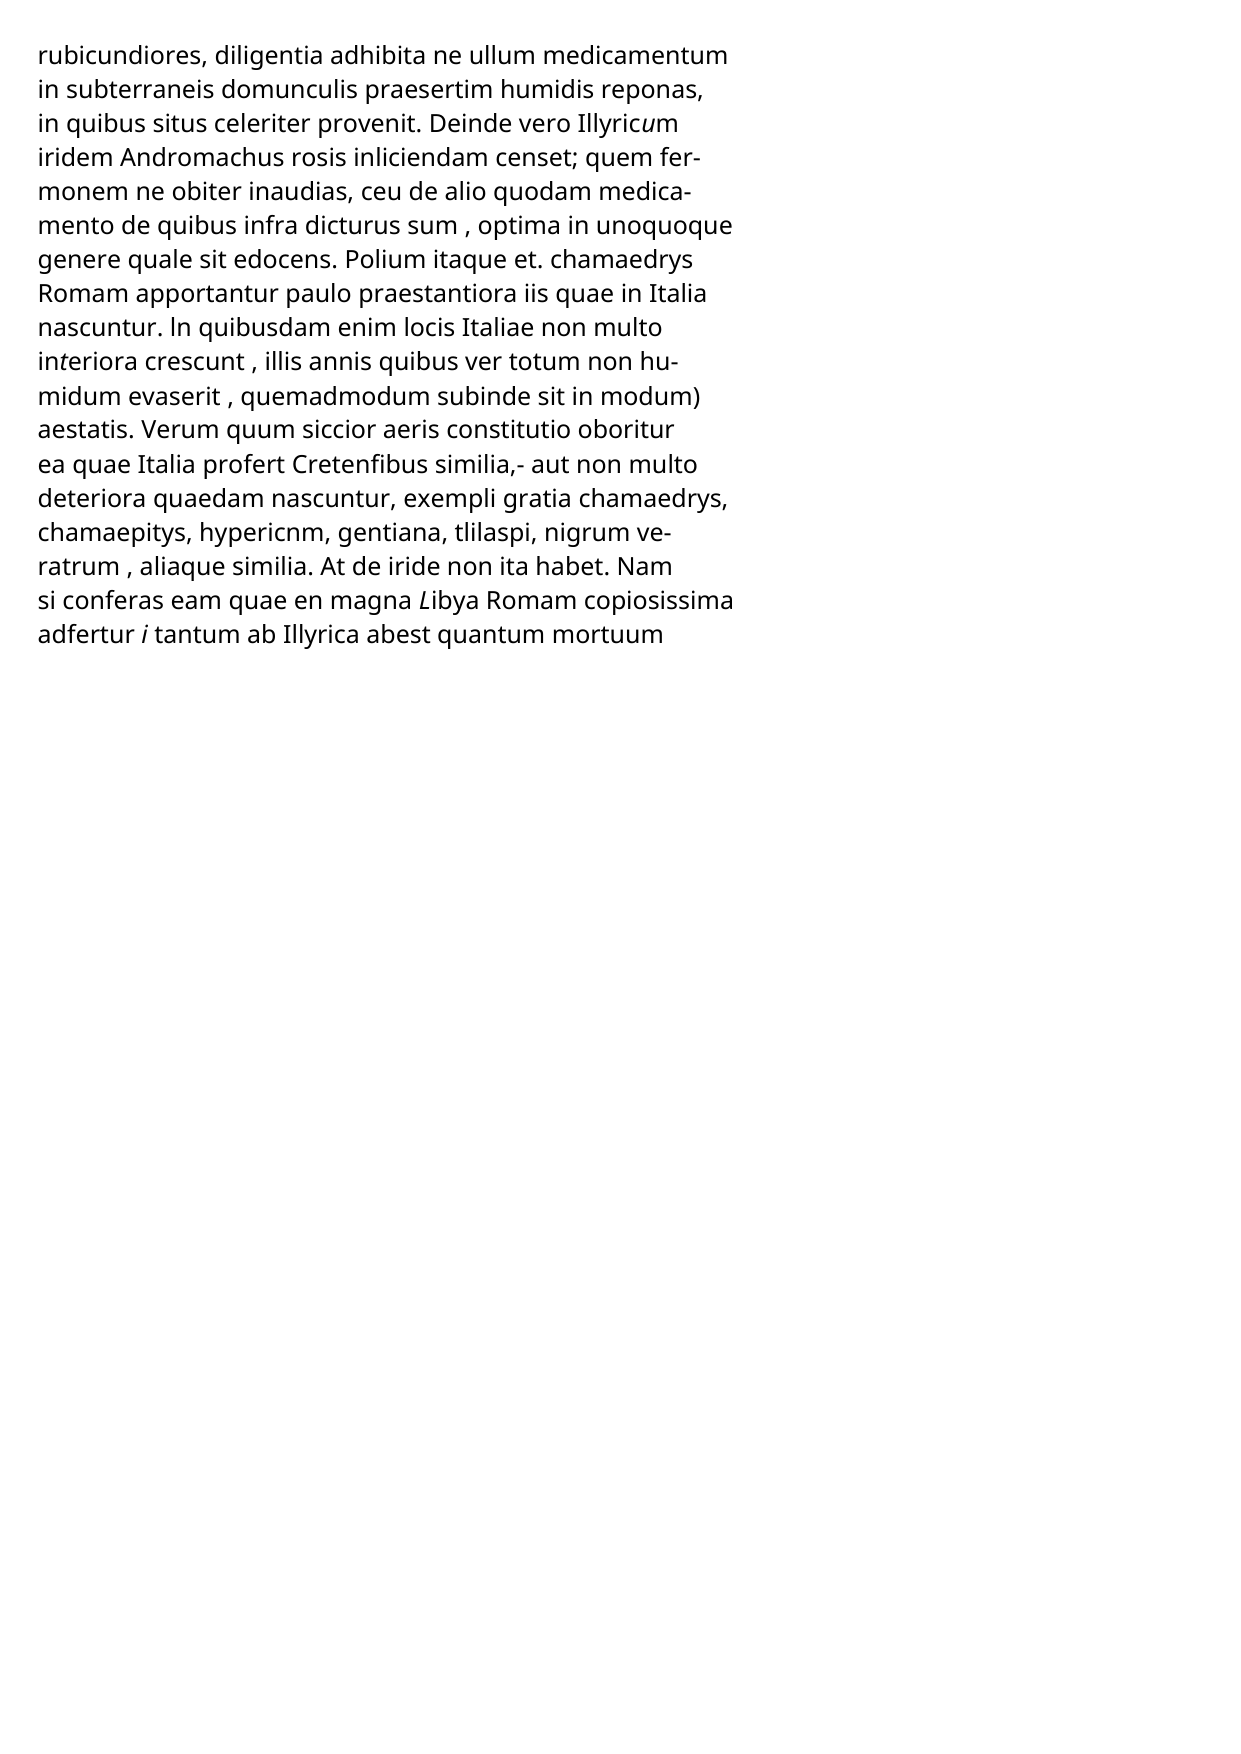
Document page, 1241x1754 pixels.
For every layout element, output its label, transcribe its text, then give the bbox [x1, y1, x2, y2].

text rubicundiores, diligentia adhibita ne ullum medicamentum in subterraneis domunculis praesertim humidis reponas, in quibus situs celeriter provenit. Deinde vero Illyricum iridem Andromachus rosis inliciendam censet; quem fer- monem ne obiter inaudias, ceu de alio quodam medica- mento de quibus infra dicturus sum , optima in unoquoque genere quale sit edocens. Polium itaque et. chamaedrys Romam apportantur paulo praestantiora iis quae in Italia nascuntur. ln quibusdam enim locis Italiae non multo interiora crescunt , illis annis quibus ver totum non hu- midum evaserit , quemadmodum subinde sit in modum) aestatis. Verum quum siccior aeris constitutio oboritur ea quae Italia profert Cretenfibus similia,- aut non multo deteriora quaedam nascuntur, exempli gratia chamaedrys, chamaepitys, hypericnm, gentiana, tlilaspi, nigrum ve- ratrum , aliaque similia. At de iride non ita habet. Nam si conferas eam quae en magna Libya Romam copiosissima adfertur i tantum ab Illyrica abest quantum mortuum [37, 37, 1203, 651]
